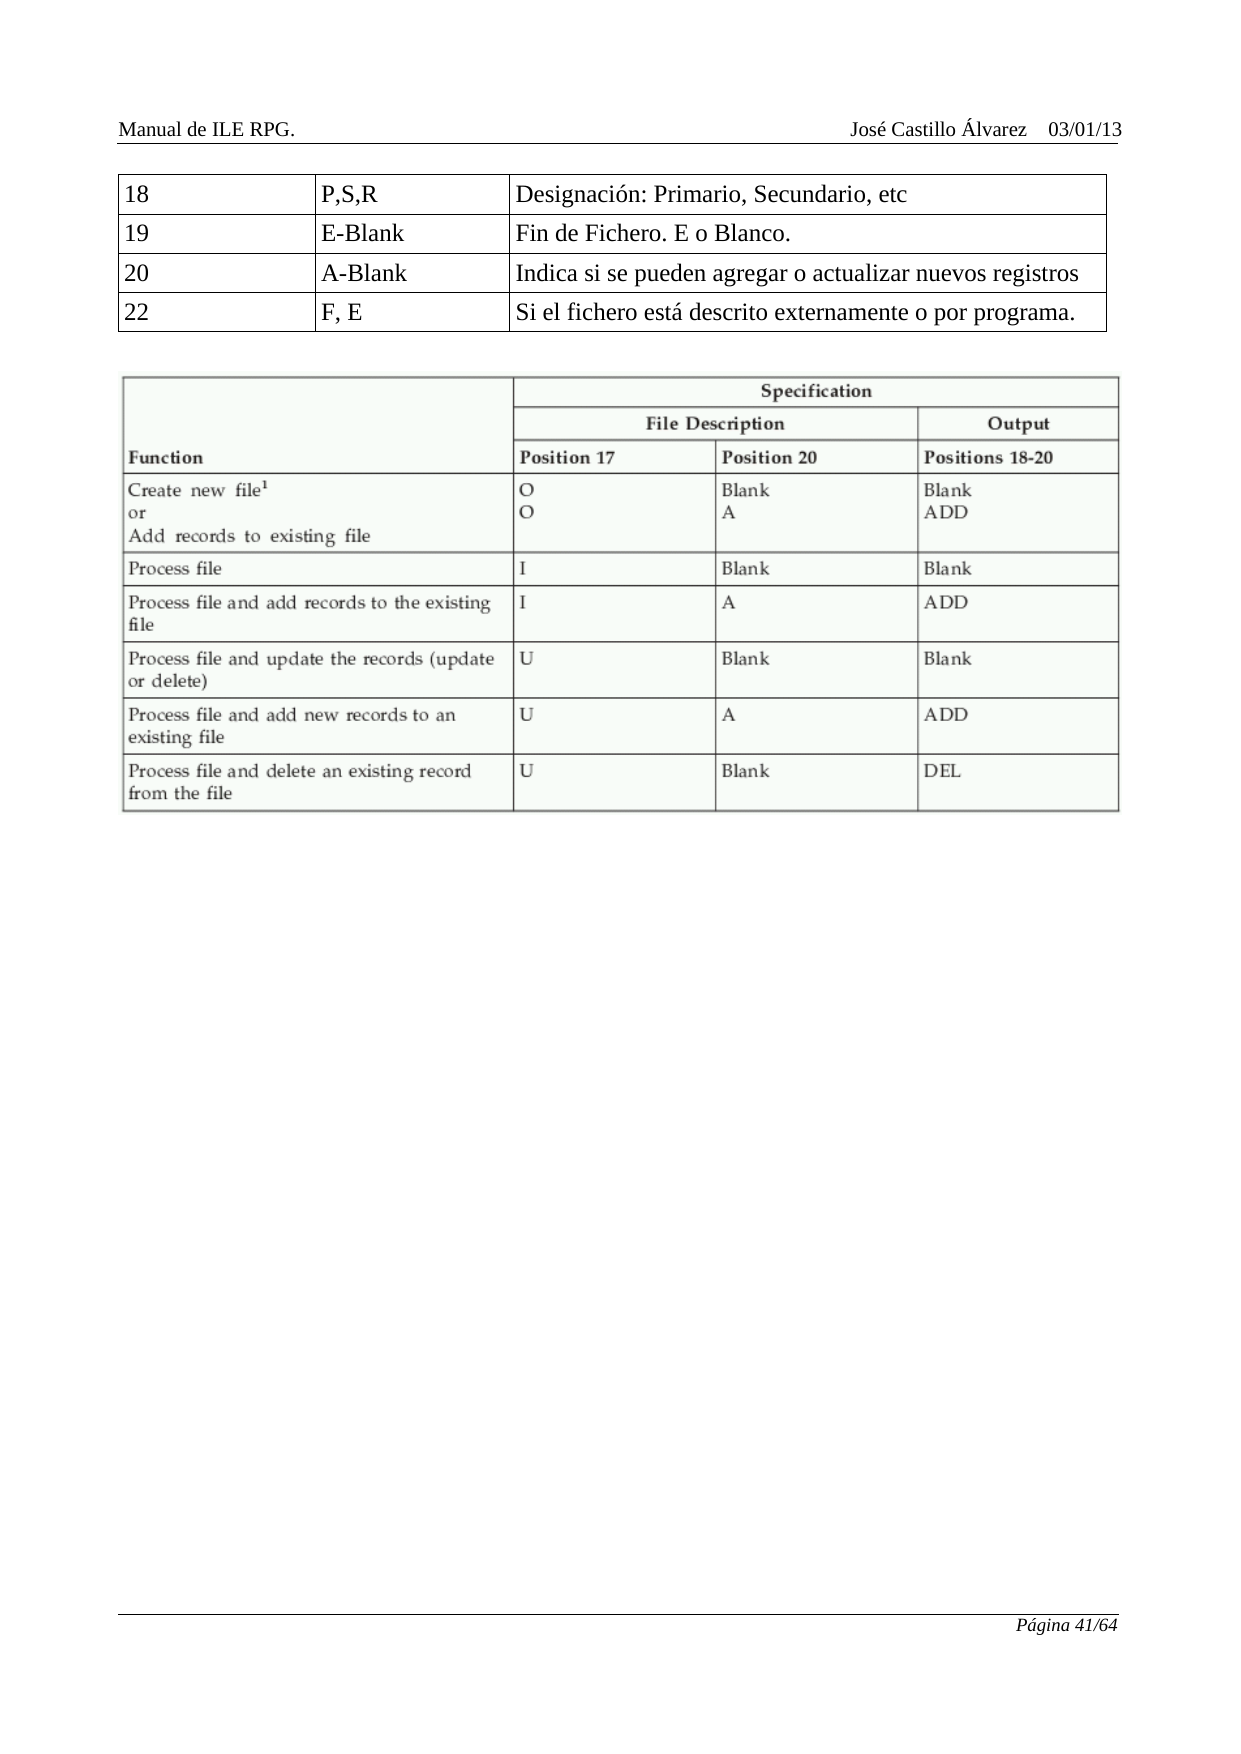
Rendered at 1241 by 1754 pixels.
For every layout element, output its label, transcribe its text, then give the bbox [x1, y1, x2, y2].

table_cell 18 [119, 175, 315, 214]
table_cell 22 [119, 293, 315, 331]
table_cell P,S,R [316, 175, 509, 214]
picture [118, 371, 1122, 815]
table_cell Fin de Fichero. E o Blanco. [510, 215, 1106, 253]
table_cell E-Blank [316, 215, 509, 253]
table_cell Indica si se pueden agregar o actualizar nuevos registros [510, 254, 1106, 292]
table_cell 20 [119, 254, 315, 292]
table_cell Designación: Primario, Secundario, etc [510, 175, 1106, 214]
table_cell 19 [119, 215, 315, 253]
table_cell F, E [316, 293, 509, 331]
table_cell A-Blank [316, 254, 509, 292]
table_cell Si el fichero está descrito externamente o por programa. [510, 293, 1106, 331]
